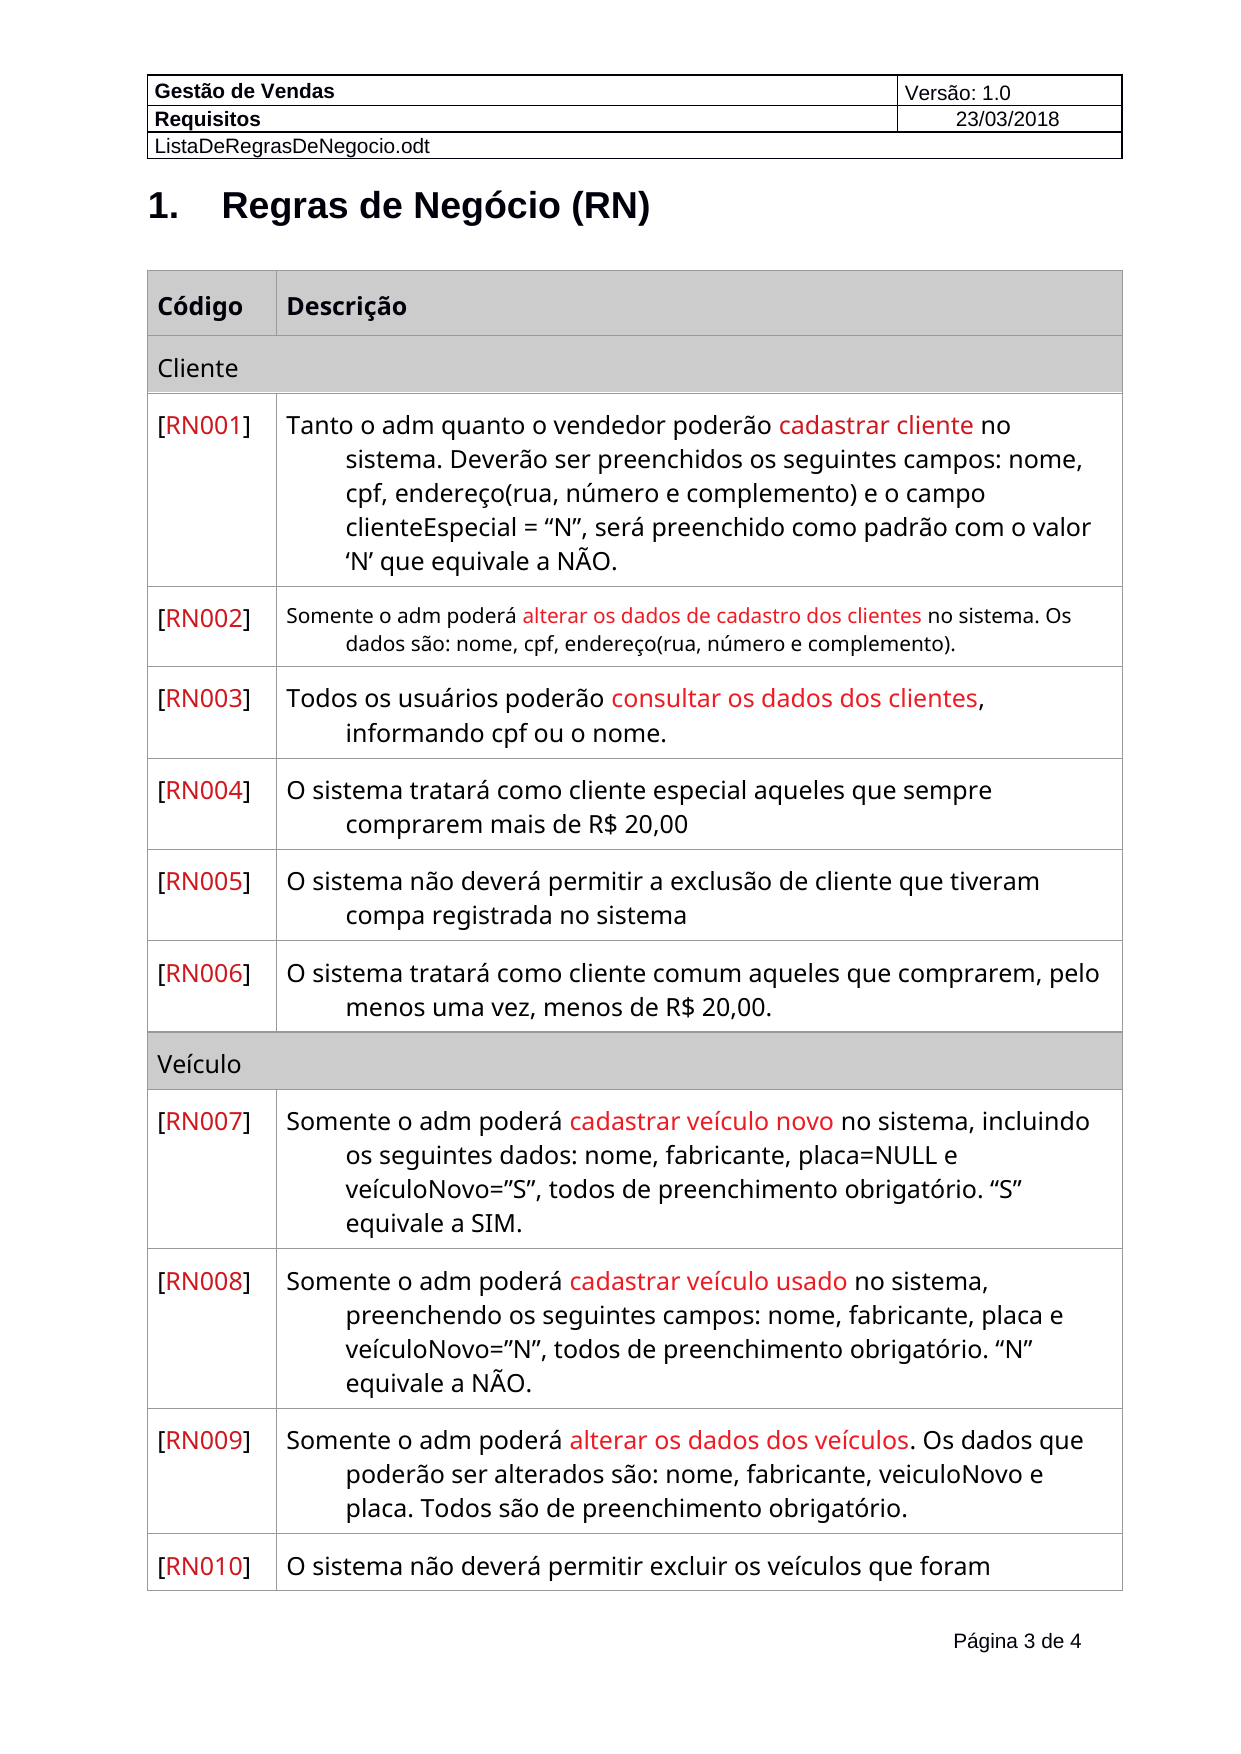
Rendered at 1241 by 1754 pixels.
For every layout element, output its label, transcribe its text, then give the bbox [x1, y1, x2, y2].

table_cell Somente o adm poderá alterar os dados dos veículos. Os dados que poderão ser alterados são: nome, fabricante, veiculoNovo e placa. Todos são de preenchimento obrigatório. [277, 1409, 1122, 1533]
table_cell Somente o adm poderá cadastrar veículo novo no sistema, incluindo os seguintes dados: nome, fabricante, placa=NULL e veículoNovo=”S”, todos de preenchimento obrigatório. “S” equivale a SIM. [277, 1090, 1122, 1248]
table_cell [RN007] [148, 1090, 276, 1248]
table_cell O sistema tratará como cliente especial aqueles que sempre comprarem mais de R$ 20,00 [277, 759, 1122, 849]
table_cell [RN003] [148, 667, 276, 757]
table_cell Todos os usuários poderão consultar os dados dos clientes, informando cpf ou o nome. [277, 667, 1122, 757]
table_cell Cliente [148, 336, 1122, 392]
table_cell O sistema não deverá permitir a exclusão de cliente que tiveram compa registrada no sistema [277, 850, 1122, 940]
table_cell Tanto o adm quanto o vendedor poderão cadastrar cliente no sistema. Deverão ser preenchidos os seguintes campos: nome, cpf, endereço(rua, número e complemento) e o campo clienteEspecial = “N”, será preenchido como padrão com o valor ‘N’ que equivale a NÃO. [277, 394, 1122, 586]
table_header Descrição [277, 271, 1122, 335]
table_cell O sistema não deverá permitir excluir os veículos que foram [277, 1534, 1122, 1590]
table_cell [RN006] [148, 941, 276, 1031]
table_cell [RN008] [148, 1249, 276, 1408]
table_cell [RN002] [148, 587, 276, 666]
table_cell Somente o adm poderá cadastrar veículo usado no sistema, preenchendo os seguintes campos: nome, fabricante, placa e veículoNovo=”N”, todos de preenchimento obrigatório. “N” equivale a NÃO. [277, 1249, 1122, 1408]
table_cell Somente o adm poderá alterar os dados de cadastro dos clientes no sistema. Os dados são: nome, cpf, endereço(rua, número e complemento). [277, 587, 1122, 666]
table_cell Veículo [148, 1033, 1122, 1089]
table_cell [RN001] [148, 394, 276, 586]
title 1. Regras de Negócio (RN) [148, 183, 1092, 226]
table_cell [RN010] [148, 1534, 276, 1590]
table_cell O sistema tratará como cliente comum aqueles que comprarem, pelo menos uma vez, menos de R$ 20,00. [277, 941, 1122, 1031]
table_cell [RN009] [148, 1409, 276, 1533]
table_cell [RN004] [148, 759, 276, 849]
table_header Código [148, 271, 276, 335]
table_cell [RN005] [148, 850, 276, 940]
